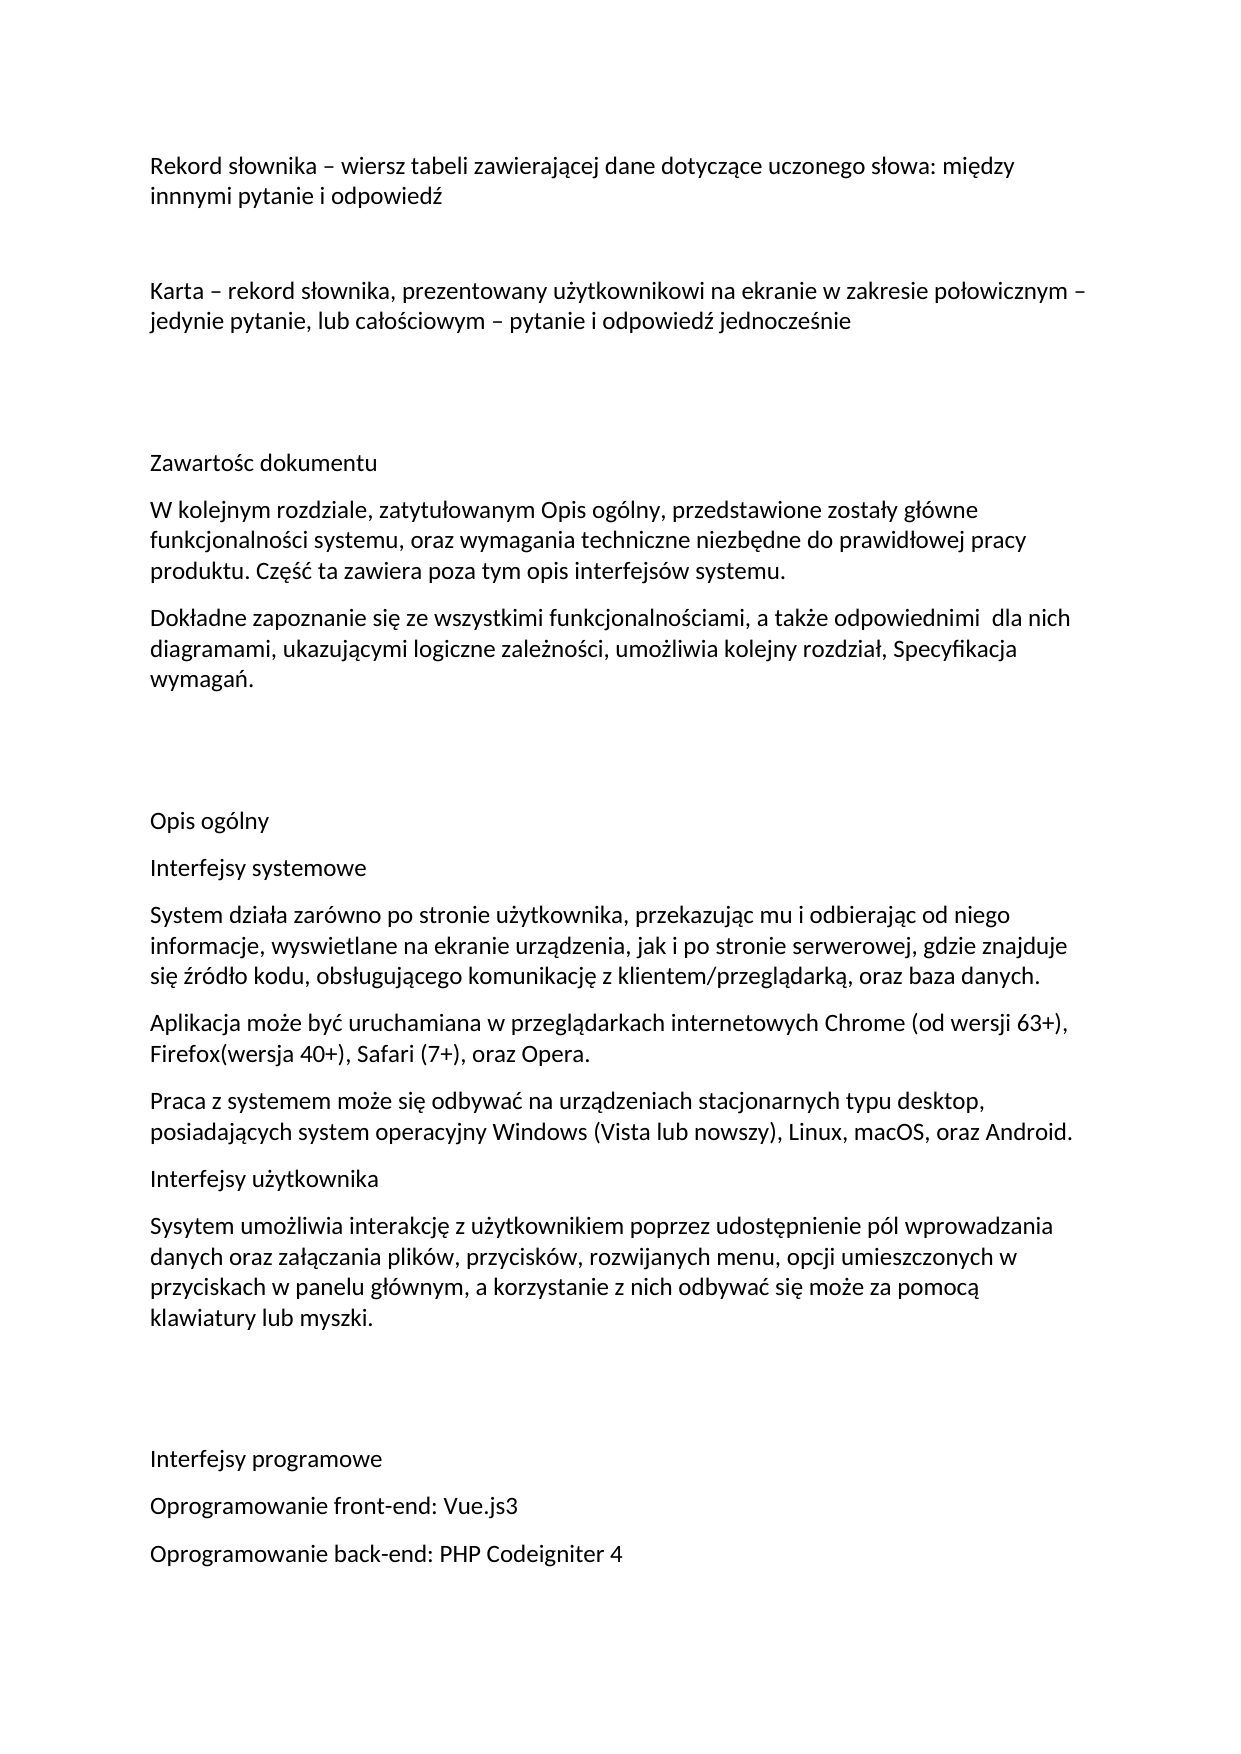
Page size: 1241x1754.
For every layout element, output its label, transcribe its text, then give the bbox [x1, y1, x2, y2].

text Oprogramowanie back-end: PHP Codeigniter 4 [150, 1538, 1090, 1568]
text Interfejsy programowe [150, 1443, 1090, 1474]
text Opis ogólny [150, 805, 1090, 836]
text Rekord słownika – wiersz tabeli zawierającej dane dotyczące uczonego słowa: między innnymi pytanie i odpowiedź [150, 150, 1090, 211]
text Dokładne zapoznanie się ze wszystkimi funkcjonalnościami, a także odpowiednimi dla nich diagramami, ukazującymi logiczne zależności, umożliwia kolejny rozdział, Specyfikacja wymagań. [150, 602, 1090, 694]
text Interfejsy użytkownika [150, 1163, 1090, 1193]
text Zawartośc dokumentu [150, 447, 1090, 477]
text Praca z systemem może się odbywać na urządzeniach stacjonarnych typu desktop, posiadających system operacyjny Windows (Vista lub nowszy), Linux, macOS, oraz Android. [150, 1085, 1090, 1146]
text System działa zarówno po stronie użytkownika, przekazując mu i odbierając od niego informacje, wyswietlane na ekranie urządzenia, jak i po stronie serwerowej, gdzie znajduje się źródło kodu, obsługującego komunikację z klientem/przeglądarką, oraz baza danych. [150, 899, 1090, 991]
text Sysytem umożliwia interakcję z użytkownikiem poprzez udostępnienie pól wprowadzania danych oraz załączania plików, przycisków, rozwijanych menu, opcji umieszczonych w przyciskach w panelu głównym, a korzystanie z nich odbywać się może za pomocą klawiatury lub myszki. [150, 1210, 1090, 1332]
text Aplikacja może być uruchamiana w przeglądarkach internetowych Chrome (od wersji 63+), Firefox(wersja 40+), Safari (7+), oraz Opera. [150, 1008, 1090, 1069]
text Karta – rekord słownika, prezentowany użytkownikowi na ekranie w zakresie połowicznym – jedynie pytanie, lub całościowym – pytanie i odpowiedź jednocześnie [150, 275, 1090, 336]
text W kolejnym rozdziale, zatytułowanym Opis ogólny, przedstawione zostały główne funkcjonalności systemu, oraz wymagania techniczne niezbędne do prawidłowej pracy produktu. Część ta zawiera poza tym opis interfejsów systemu. [150, 494, 1090, 586]
text Interfejsy systemowe [150, 852, 1090, 883]
text Oprogramowanie front-end: Vue.js3 [150, 1491, 1090, 1521]
